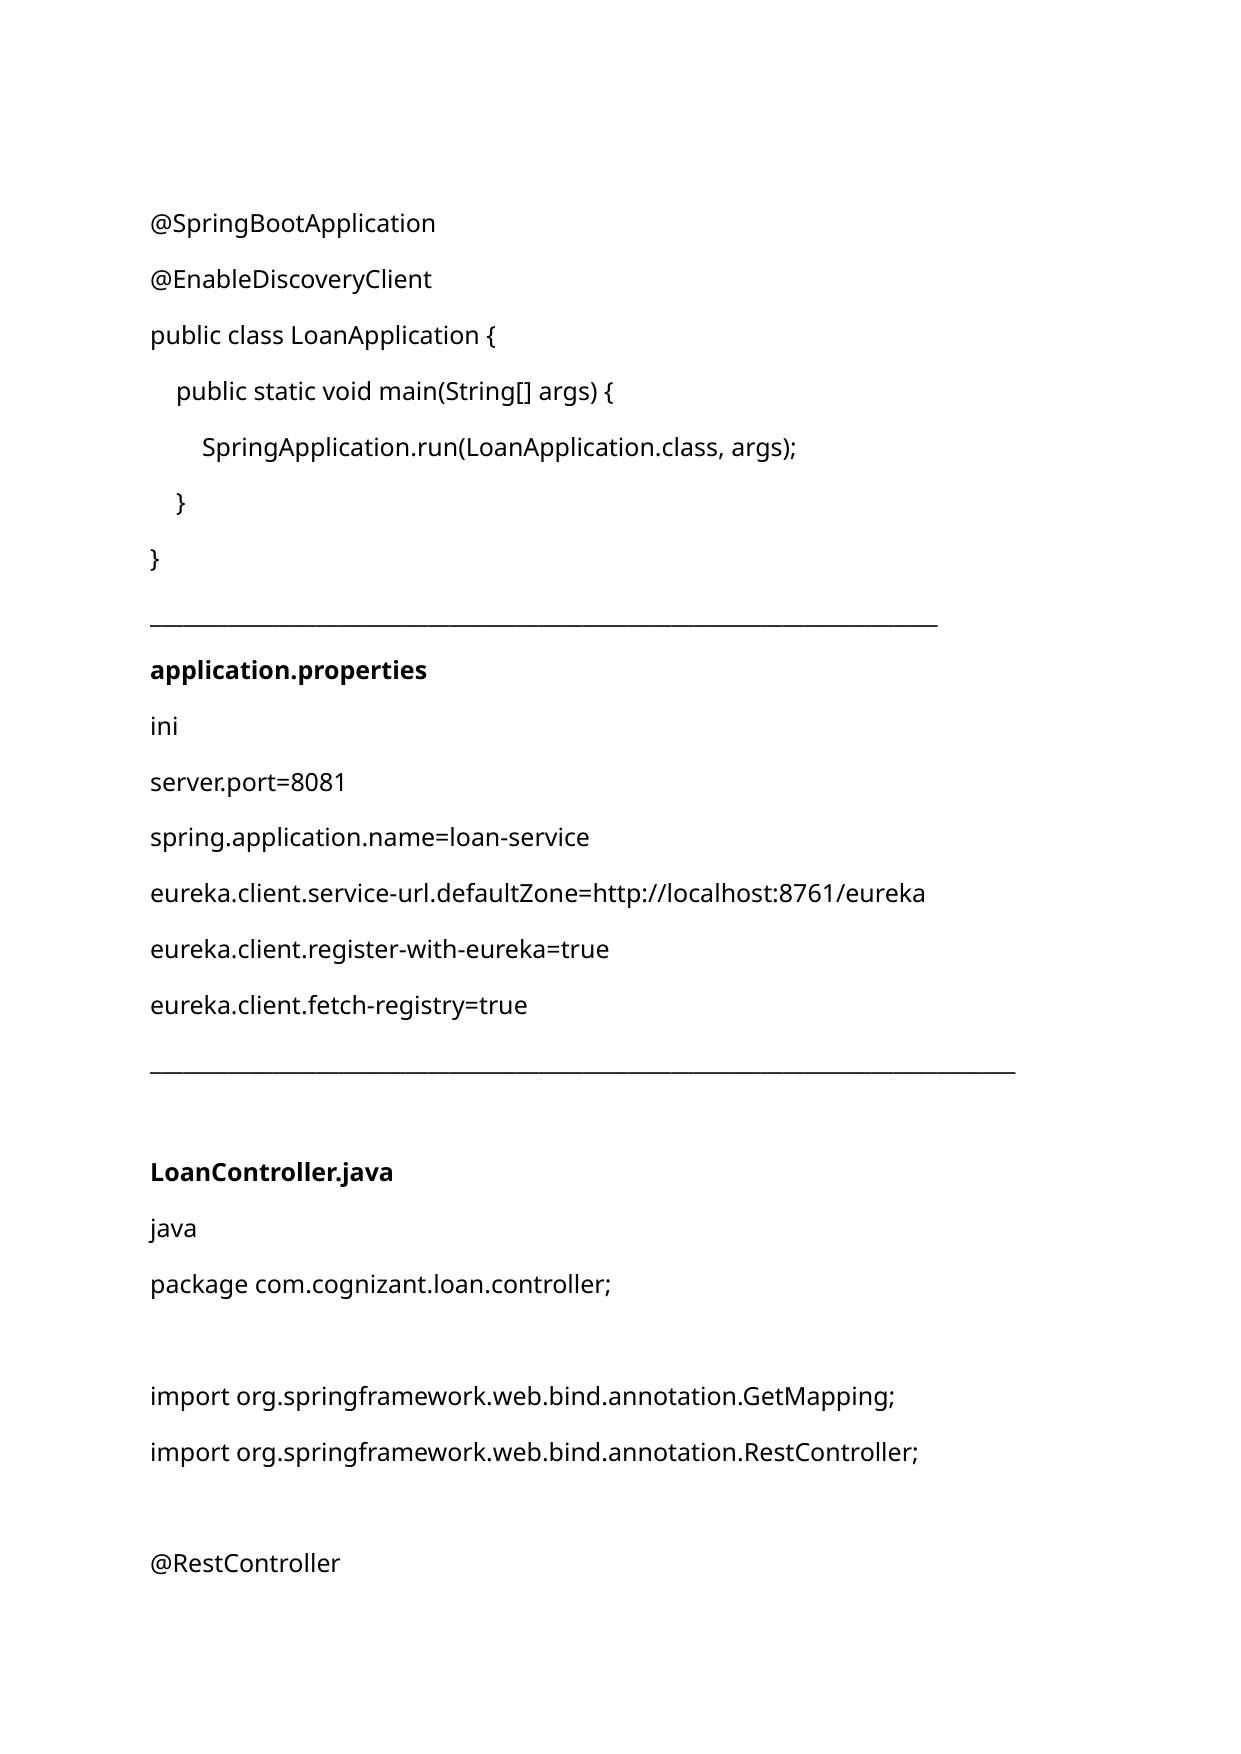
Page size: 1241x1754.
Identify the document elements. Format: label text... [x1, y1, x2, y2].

text java [150, 1211, 1090, 1245]
text @RestController [150, 1546, 1090, 1580]
text package com.cognizant.loan.controller; [150, 1267, 1090, 1301]
text spring.application.name=loan-service [150, 820, 1090, 854]
text public static void main(String[] args) { [150, 373, 1090, 407]
text application.properties [150, 652, 1090, 687]
text public class LoanApplication { [150, 317, 1090, 352]
text } [150, 541, 1090, 575]
text @EnableDiscoveryClient [150, 262, 1090, 296]
text } [150, 485, 1090, 519]
text @SpringBootApplication [150, 206, 1090, 240]
text _______________________________________________________________________ [150, 597, 1090, 631]
text LoanController.java [150, 1155, 1090, 1189]
text ______________________________________________________________________________ [150, 1043, 1090, 1077]
text SpringApplication.run(LoanApplication.class, args); [150, 429, 1090, 463]
text server.port=8081 [150, 764, 1090, 798]
text eureka.client.register-with-eureka=true [150, 932, 1090, 966]
text import org.springframework.web.bind.annotation.RestController; [150, 1434, 1090, 1468]
text eureka.client.fetch-registry=true [150, 987, 1090, 1022]
text eureka.client.service-url.defaultZone=http://localhost:8761/eureka [150, 876, 1090, 910]
text ini [150, 708, 1090, 742]
text import org.springframework.web.bind.annotation.GetMapping; [150, 1378, 1090, 1412]
